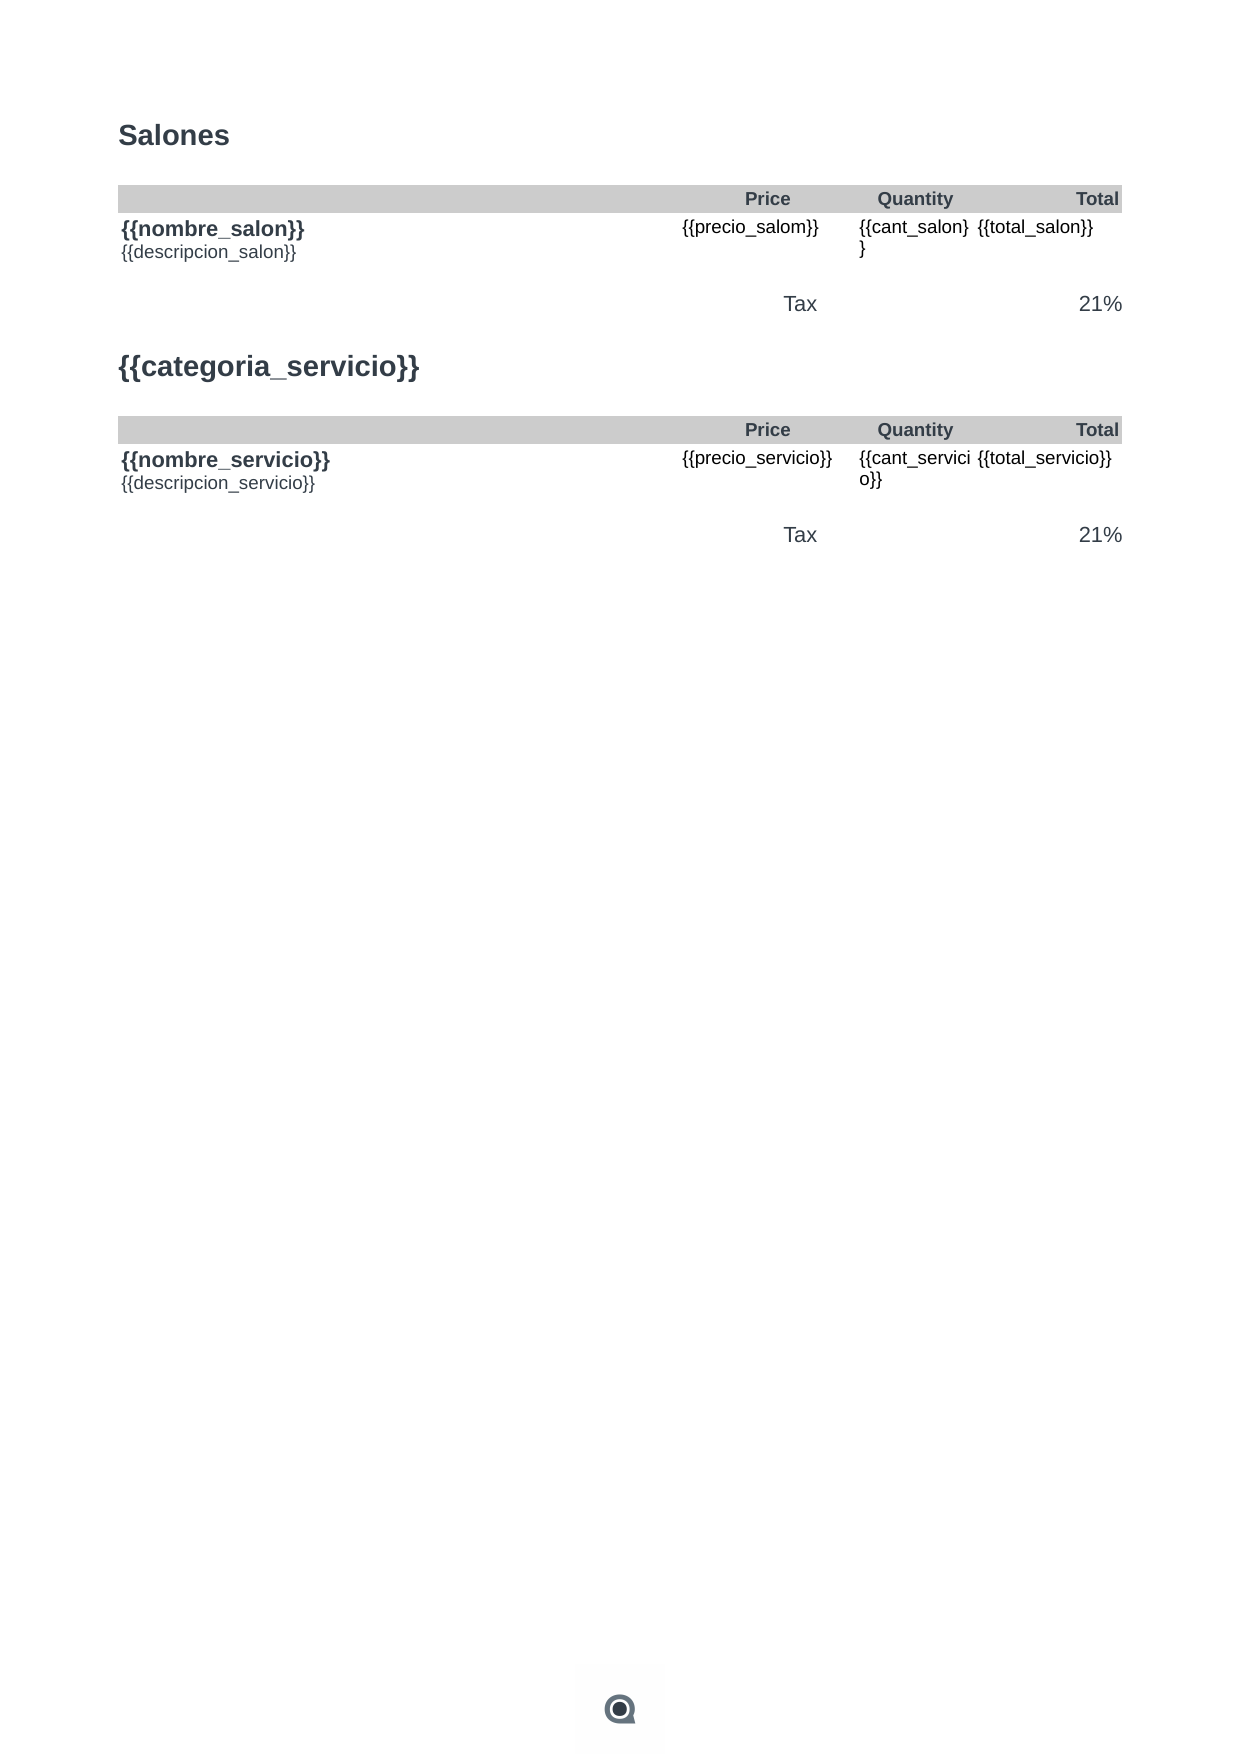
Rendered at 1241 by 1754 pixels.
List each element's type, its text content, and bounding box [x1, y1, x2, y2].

table_header [118, 416, 679, 444]
table_header Price [679, 416, 856, 444]
table_cell {{nombre_servicio}} {{descripcion_servicio}} [118, 444, 679, 496]
table_cell {{total_servicio}} [974, 444, 1122, 496]
table_cell {{cant_servicio}} [856, 444, 974, 496]
picture [575, 1664, 665, 1754]
table_header Total [974, 185, 1122, 213]
table_header [118, 185, 679, 213]
table_header Total [974, 416, 1122, 444]
table_header Quantity [856, 416, 974, 444]
table_cell {{total_salon}} [974, 213, 1122, 265]
table_header Quantity [856, 185, 974, 213]
text {{categoria_servicio}} [118, 349, 1122, 383]
table_cell {{cant_salon}} [856, 213, 974, 265]
text Salones [118, 118, 1122, 152]
table_cell {{precio_servicio}} [679, 444, 856, 496]
table_cell {{nombre_salon}} {{descripcion_salon}} [118, 213, 679, 265]
text Tax 21% [118, 521, 1122, 547]
text Tax 21% [118, 290, 1122, 316]
table_cell {{precio_salom}} [679, 213, 856, 265]
table_header Price [679, 185, 856, 213]
